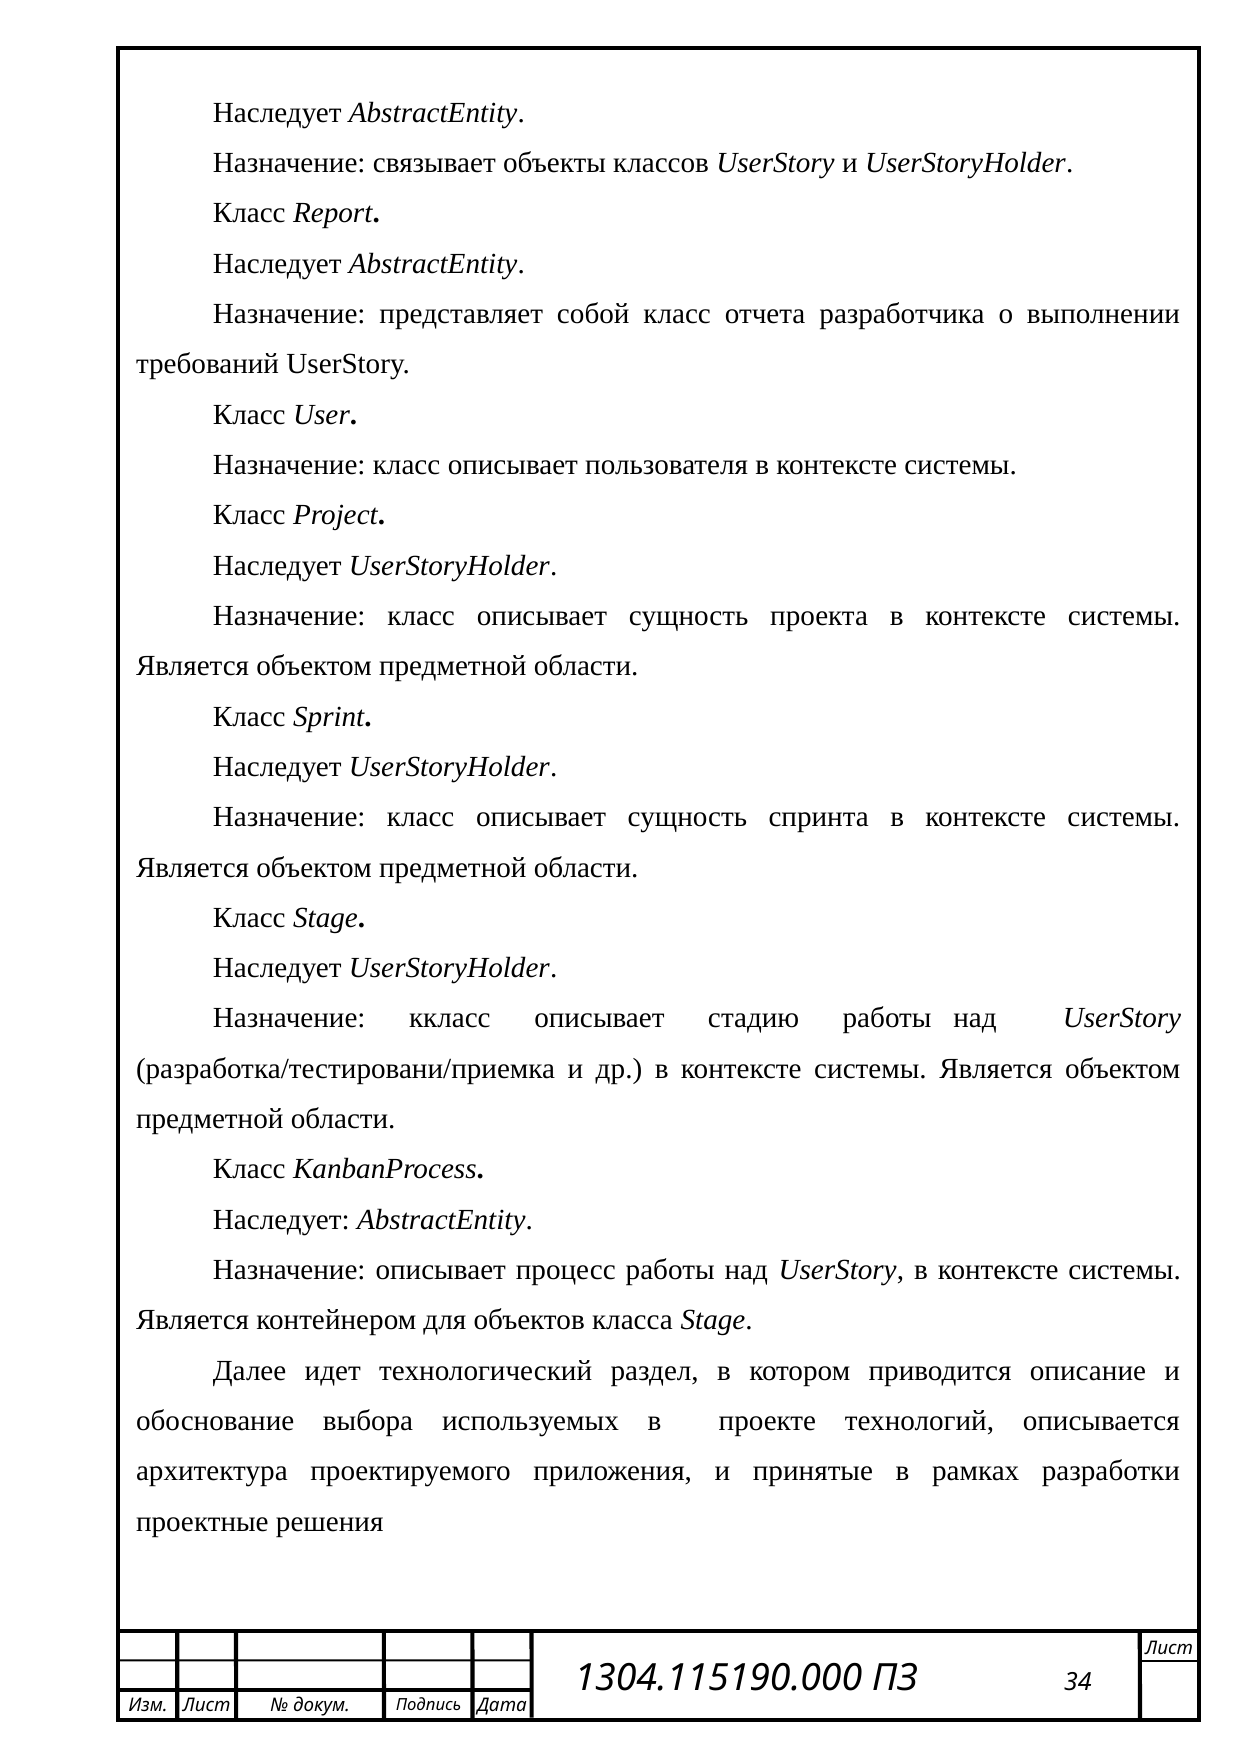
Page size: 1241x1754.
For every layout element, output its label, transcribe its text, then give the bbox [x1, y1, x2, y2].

text Наследует: AbstractEntity. [136, 1202, 1181, 1235]
text Назначение: представляет собой класс отчета разработчика о выполнении требований UserStory. [136, 296, 1181, 380]
text Класс User. [136, 397, 1181, 430]
text Класс Project. [136, 497, 1181, 531]
text Назначение: связывает объекты классов UserStory и UserStoryHolder. [136, 145, 1181, 179]
text Назначение: класс описывает пользователя в контексте системы. [136, 447, 1181, 481]
text Класс KanbanProcess. [136, 1152, 1181, 1185]
text Класс Stage. [136, 900, 1181, 933]
text Наследует AbstractEntity. [136, 246, 1181, 279]
text Далее идет технологический раздел, в котором приводится описание и обоснование выбора используемых в проекте технологий, описывается архитектура проектируемого приложения, и принятые в рамках разработки проектные решения [136, 1353, 1181, 1537]
text Назначение: описывает процесс работы над UserStory, в контексте системы. Является контейнером для объектов класса Stage. [136, 1252, 1181, 1336]
text Назначение: ккласс описывает стадию работы над UserStory (разработка/тестировани/приемка и др.) в контексте системы. Является объектом предметной области. [136, 1001, 1181, 1135]
text Наследует UserStoryHolder. [136, 548, 1181, 581]
text Класс Report. [136, 196, 1181, 229]
text Наследует AbstractEntity. [136, 95, 1181, 128]
text Класс Sprint. [136, 699, 1181, 732]
text Назначение: класс описывает сущность спринта в контексте системы. Является объектом предметной области. [136, 799, 1181, 883]
text Наследует UserStoryHolder. [136, 749, 1181, 783]
text Назначение: класс описывает сущность проекта в контексте системы. Является объектом предметной области. [136, 598, 1181, 682]
text Наследует UserStoryHolder. [136, 950, 1181, 984]
